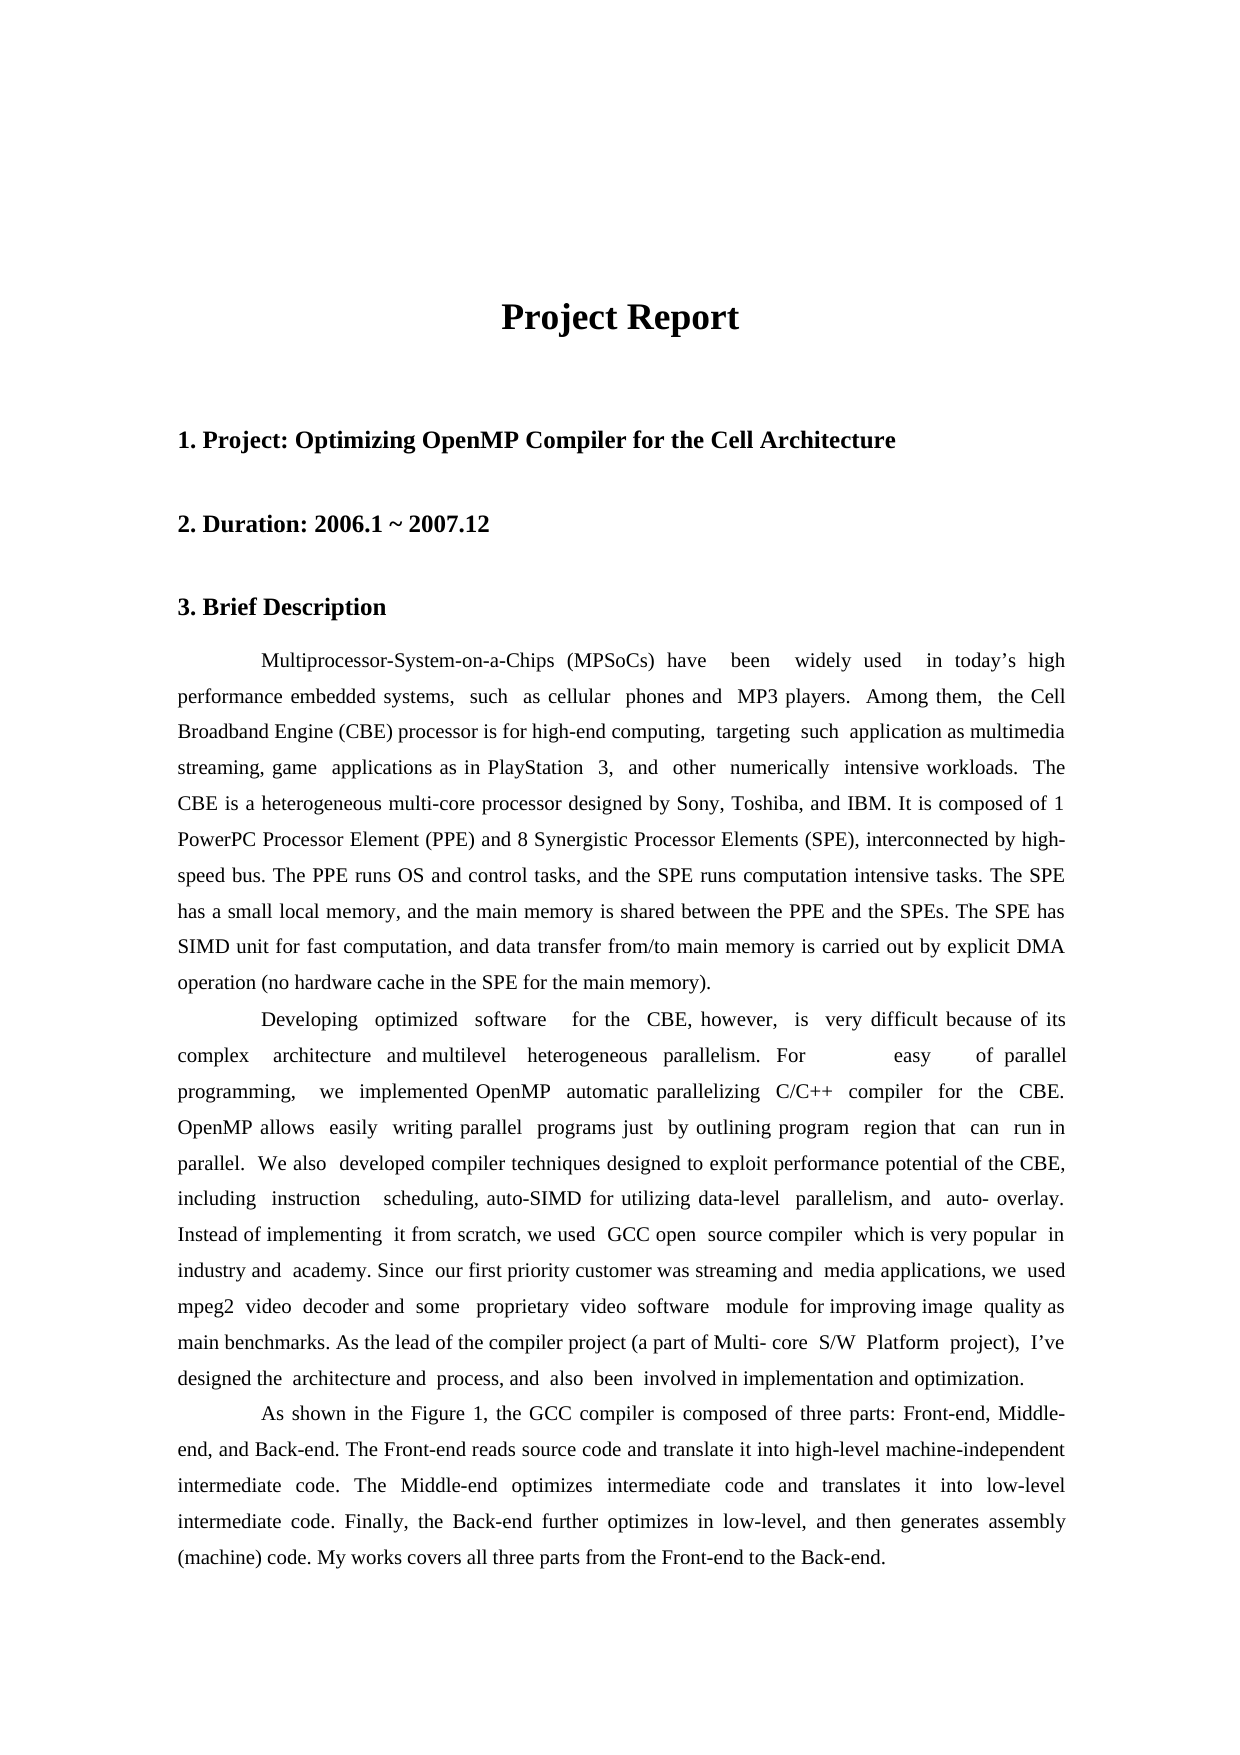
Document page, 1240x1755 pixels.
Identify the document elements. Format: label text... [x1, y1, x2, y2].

text 2. Duration: 2006.1 ~ 2007.12 [177, 510, 1075, 537]
text Developing optimized software for the CBE, however, is very difficult because of its complex architecture and multilevel heterogeneous parallelism. For easy of parallel programming, we implemented OpenMP automatic parallelizing C/C++ compiler for the CBE. OpenMP allows easily writing parallel programs just by outlining program region that can run in parallel. We also developed compiler techniques designed to exploit performance potential of the CBE, including instruction scheduling, auto-SIMD for utilizing data-level parallelism, and auto- overlay. Instead of implementing it from scratch, we used GCC open source compiler which is very popular in industry and academy. Since our first priority customer was streaming and media applications, we used mpeg2 video decoder and some proprietary video software module for improving image quality as main benchmarks. As the lead of the compiler project (a part of Multi- core S/W Platform project), I’ve designed the architecture and process, and also been involved in implementation and optimization. [177, 1008, 1067, 1389]
text Multiprocessor-System-on-a-Chips (MPSoCs) have been widely used in today’s high performance embedded systems, such as cellular phones and MP3 players. Among them, the Cell Broadband Engine (CBE) processor is for high-end computing, targeting such application as multimedia streaming, game applications as in PlayStation 3, and other numerically intensive workloads. The CBE is a heterogeneous multi-core processor designed by Sony, Toshiba, and IBM. It is composed of 1 PowerPC Processor Element (PPE) and 8 Synergistic Processor Elements (SPE), interconnected by high-speed bus. The PPE runs OS and control tasks, and the SPE runs computation intensive tasks. The SPE has a small local memory, and the main memory is shared between the PPE and the SPEs. The SPE has SIMD unit for fast computation, and data transfer from/to main memory is carried out by explicit DMA operation (no hardware cache in the SPE for the main memory). [177, 649, 1067, 994]
text As shown in the Figure 1, the GCC compiler is composed of three parts: Front-end, Middle- end, and Back-end. The Front-end reads source code and translate it into high-level machine-independent intermediate code. The Middle-end optimizes intermediate code and translates it into low-level intermediate code. Finally, the Back-end further optimizes in low-level, and then generates assembly (machine) code. My works covers all three parts from the Front-end to the Back-end. [177, 1402, 1067, 1569]
text 3. Brief Description [177, 593, 1075, 621]
text 1. Project: Optimizing OpenMP Compiler for the Cell Architecture [177, 426, 1075, 454]
text Project Report [496, 296, 744, 338]
